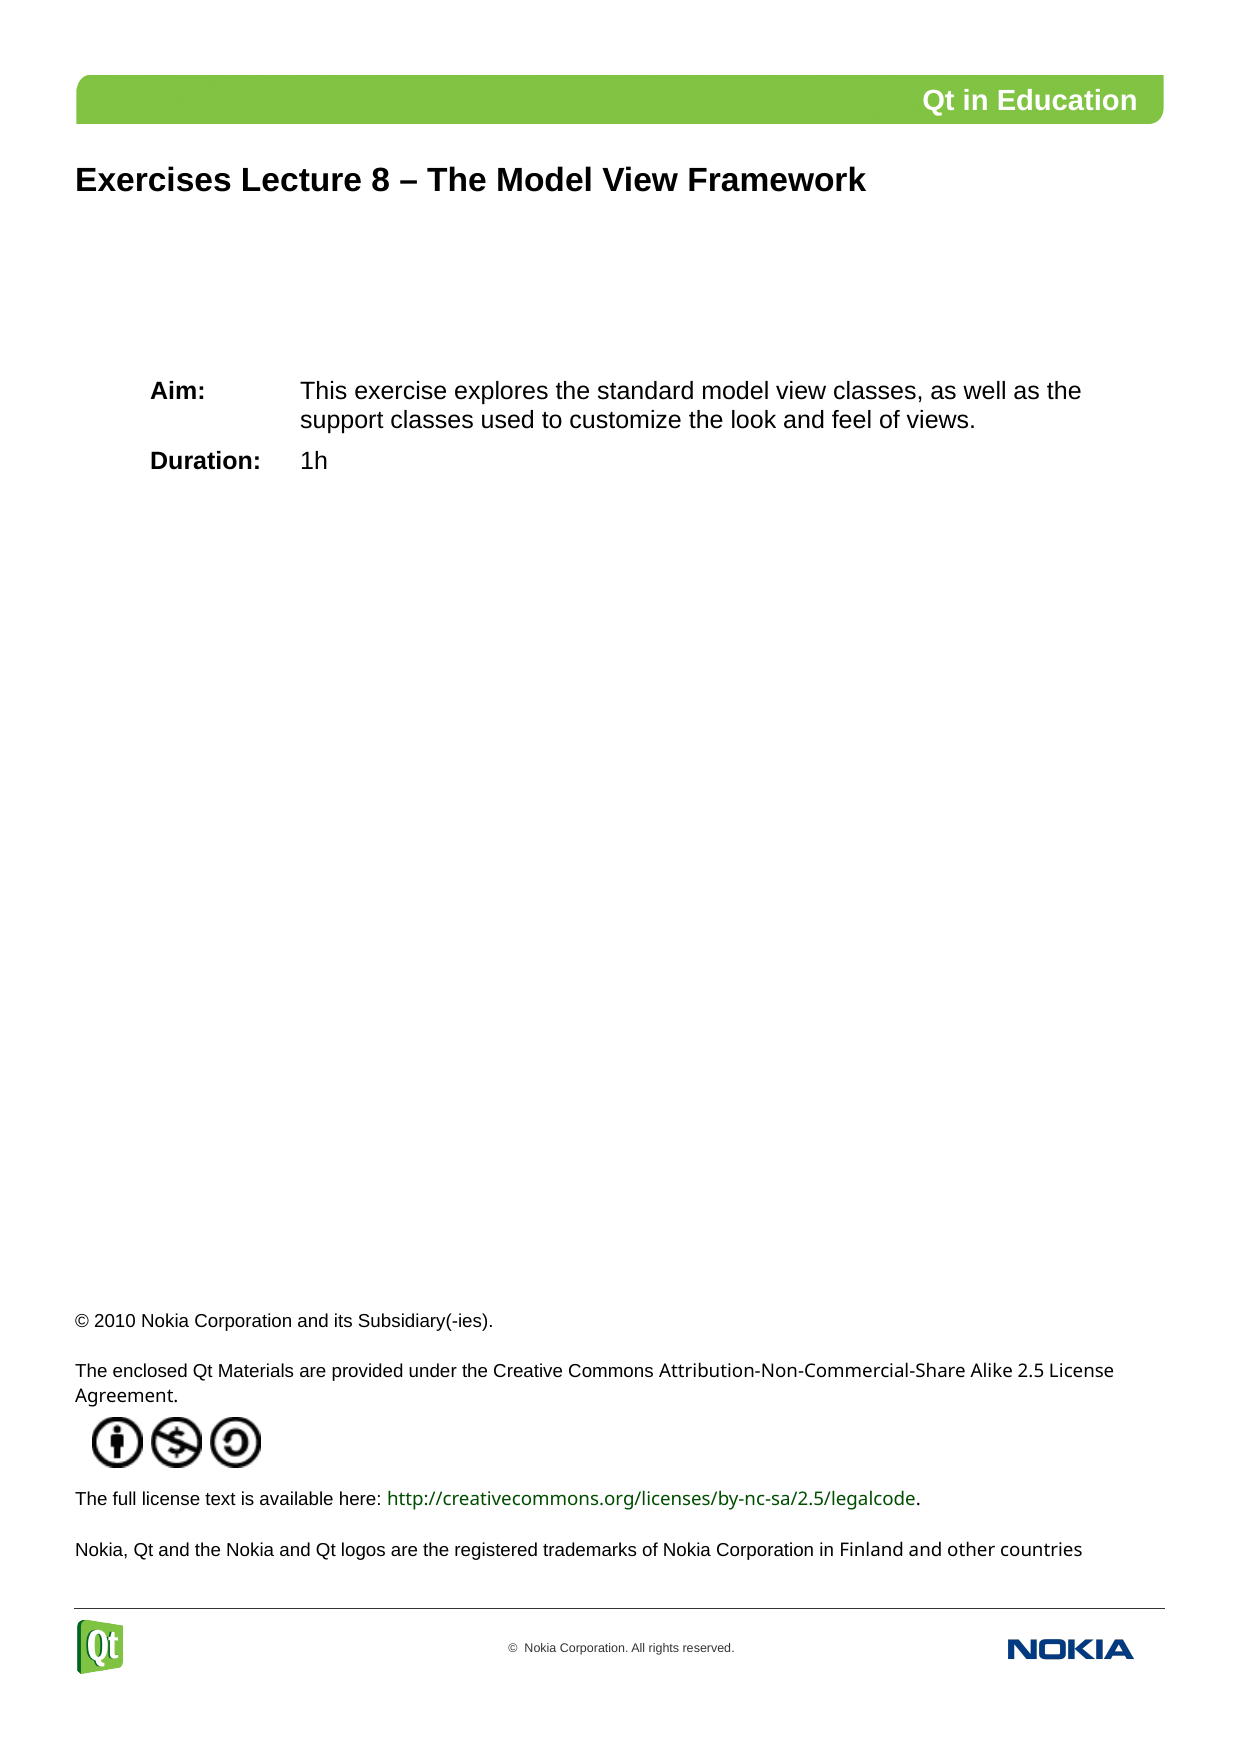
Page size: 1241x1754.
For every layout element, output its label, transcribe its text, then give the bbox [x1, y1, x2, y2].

picture [73, 1615, 127, 1679]
text Duration: 1h [150, 446, 1090, 475]
picture [151, 1417, 202, 1468]
picture [210, 1417, 261, 1468]
picture [76, 75, 1164, 124]
text Aim: This exercise explores the standard model view classes, as well as the support classes used to customize the look and feel of views. [150, 376, 1090, 434]
picture [978, 1610, 1164, 1688]
text © 2010 Nokia Corporation and its Subsidiary(-ies). [75, 1310, 1165, 1332]
subtitle Exercises Lecture 8 – The Model View Framework [75, 160, 1165, 199]
text The enclosed Qt Materials are provided under the Creative Commons Attribution-Non-Commercial-Share Alike 2.5 License Agreement. [75, 1357, 1165, 1408]
text The full license text is available here: http://creativecommons.org/licenses/by-nc-sa/2.5/legalcode. [75, 1485, 1165, 1510]
picture [92, 1417, 143, 1468]
text Nokia, Qt and the Nokia and Qt logos are the registered trademarks of Nokia Corporation in Finland and other countries [75, 1536, 1165, 1561]
